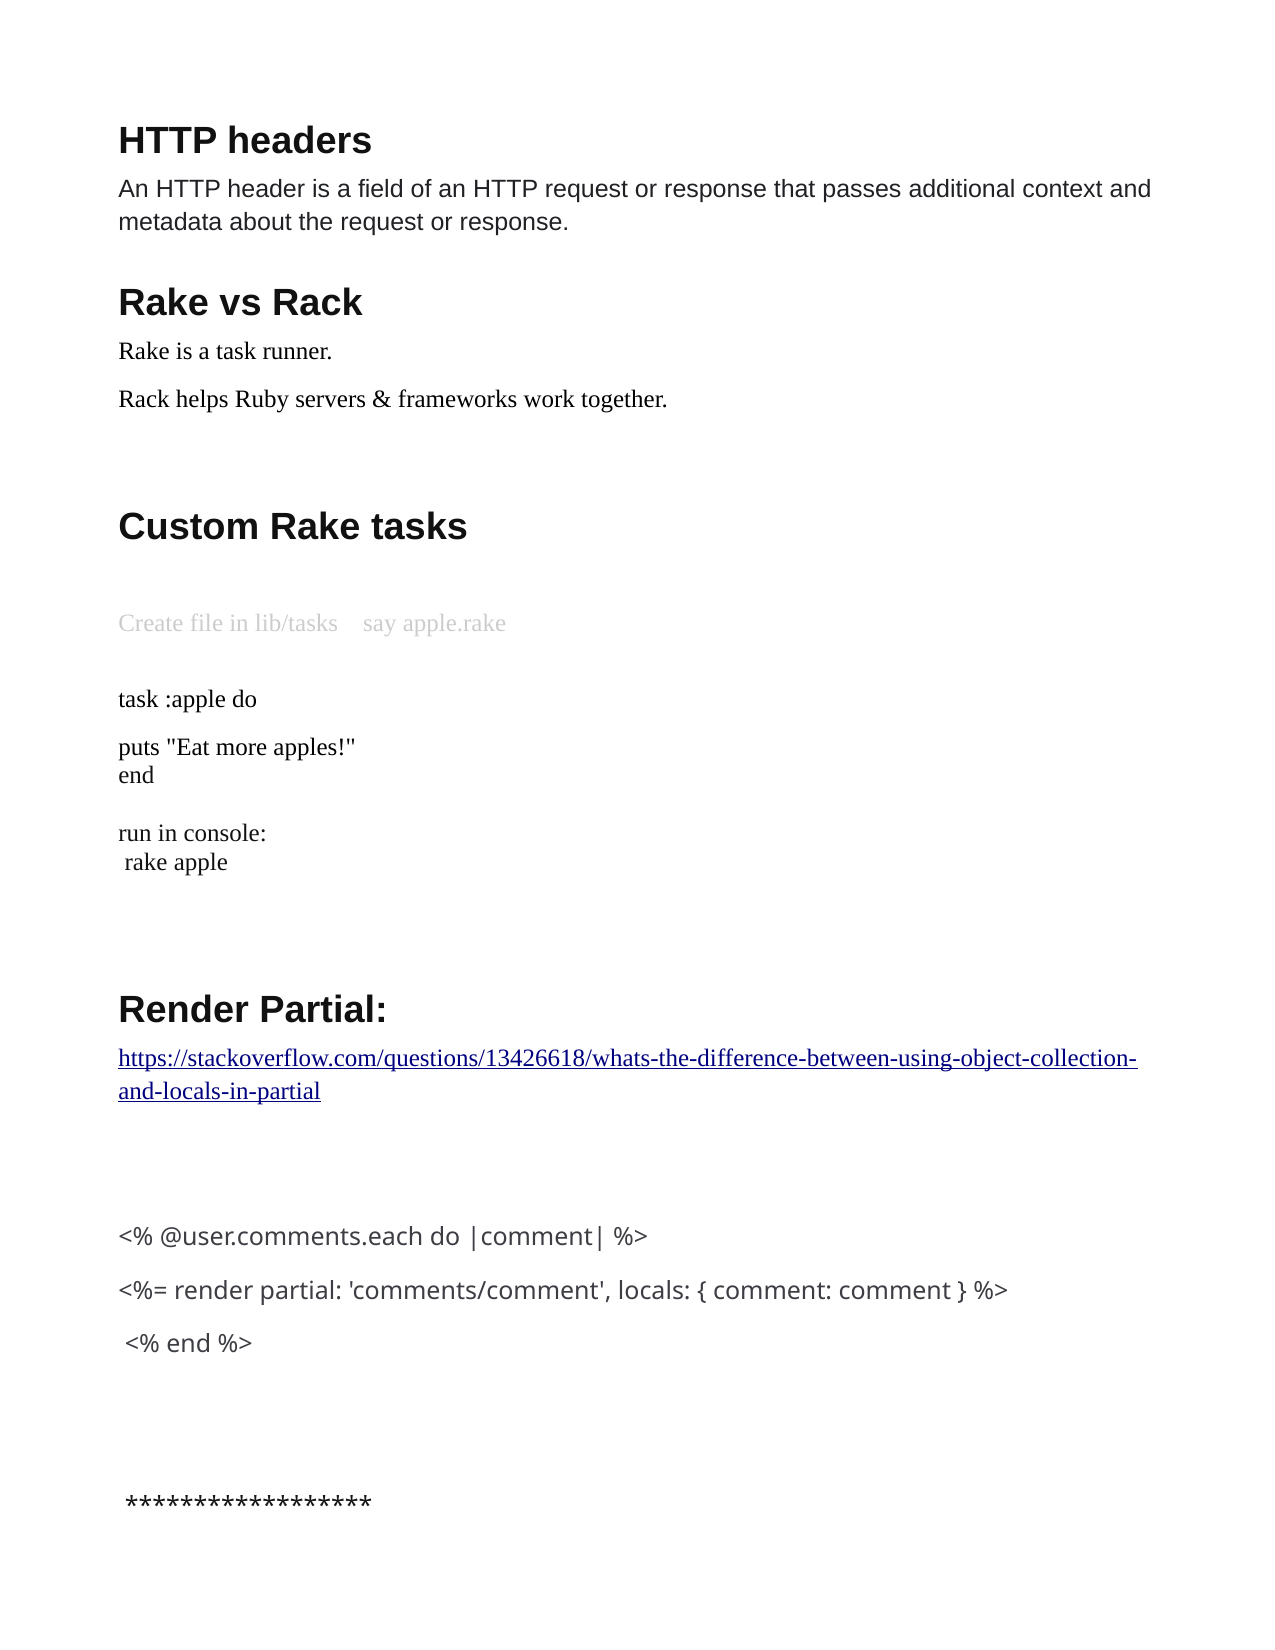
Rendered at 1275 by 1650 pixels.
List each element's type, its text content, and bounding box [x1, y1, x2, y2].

text task :apple do [118, 684, 1157, 713]
text <% end %> [118, 1326, 1157, 1360]
text <%= render partial: 'comments/comment', locals: { comment: comment } %> [118, 1272, 1157, 1306]
subtitle HTTP headers [118, 118, 1157, 162]
text end [118, 760, 1157, 789]
subtitle Rake vs Rack [118, 280, 1157, 323]
subtitle Custom Rake tasks [118, 504, 1157, 547]
text rake apple [118, 847, 1157, 875]
text <% @user.comments.each do |comment| %> [118, 1218, 1157, 1253]
text ****************** [118, 1487, 1157, 1521]
text An HTTP header is a field of an HTTP request or response that passes additional context and metadata about the request or response. [118, 174, 1157, 236]
text puts "Eat more apples!" [118, 732, 1157, 760]
text https://stackoverflow.com/questions/13426618/whats-the-difference-between-using-object-collection-and-locals-in-partial [118, 1043, 1157, 1104]
text Create file in lib/tasks say apple.rake [118, 608, 1157, 636]
text Rack helps Ruby servers & frameworks work together. [118, 384, 1157, 412]
text run in console: [118, 818, 1157, 847]
subtitle Render Partial: [118, 987, 1157, 1030]
text Rake is a task runner. [118, 336, 1157, 365]
